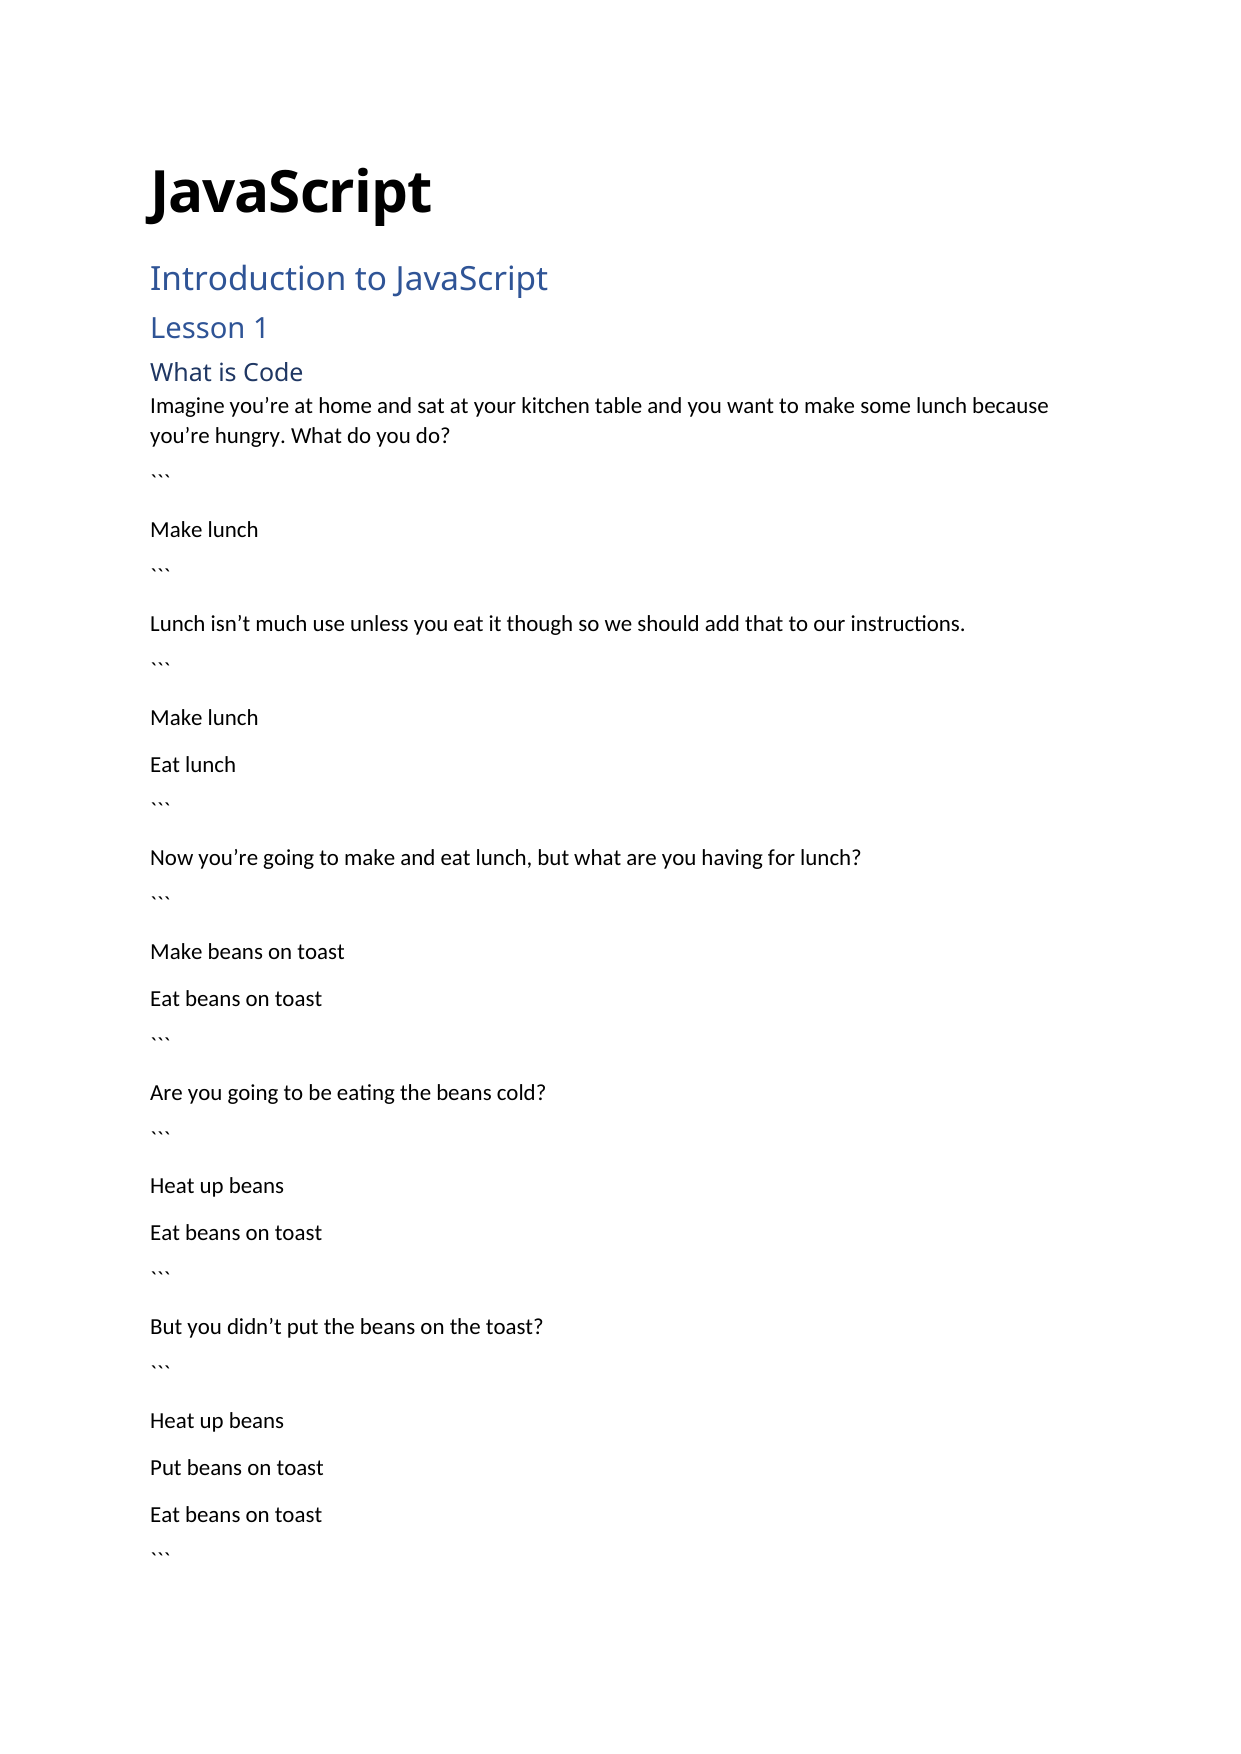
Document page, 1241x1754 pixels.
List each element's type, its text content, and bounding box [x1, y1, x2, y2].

text ``` [150, 890, 1090, 918]
text Lunch isn’t much use unless you eat it though so we should add that to our instructions. [150, 609, 1090, 637]
text ``` [150, 656, 1090, 684]
text Heat up beans [150, 1406, 1090, 1434]
text But you didn’t put the beans on the toast? [150, 1312, 1090, 1340]
text ``` [150, 1547, 1090, 1574]
subtitle What is Code [150, 354, 1090, 389]
subtitle Lesson 1 [150, 308, 1090, 347]
text Heat up beans [150, 1172, 1090, 1199]
text Eat beans on toast [150, 1218, 1090, 1246]
text Put beans on toast [150, 1453, 1090, 1481]
title JavaScript [150, 150, 1090, 229]
text Imagine you’re at home and sat at your kitchen table and you want to make some lunch because you’re hungry. What do you do? [150, 391, 1090, 449]
text Make beans on toast [150, 937, 1090, 965]
text ``` [150, 562, 1090, 590]
text Make lunch [150, 515, 1090, 543]
text ``` [150, 1125, 1090, 1153]
text ``` [150, 797, 1090, 824]
text ``` [150, 468, 1090, 496]
text ``` [150, 1265, 1090, 1293]
text Eat beans on toast [150, 1500, 1090, 1528]
text Make lunch [150, 703, 1090, 731]
subtitle Introduction to JavaScript [150, 254, 1090, 300]
text ``` [150, 1359, 1090, 1387]
text Now you’re going to make and eat lunch, but what are you having for lunch? [150, 843, 1090, 871]
text Eat beans on toast [150, 984, 1090, 1012]
text ``` [150, 1031, 1090, 1059]
text Are you going to be eating the beans cold? [150, 1078, 1090, 1106]
text Eat lunch [150, 750, 1090, 778]
